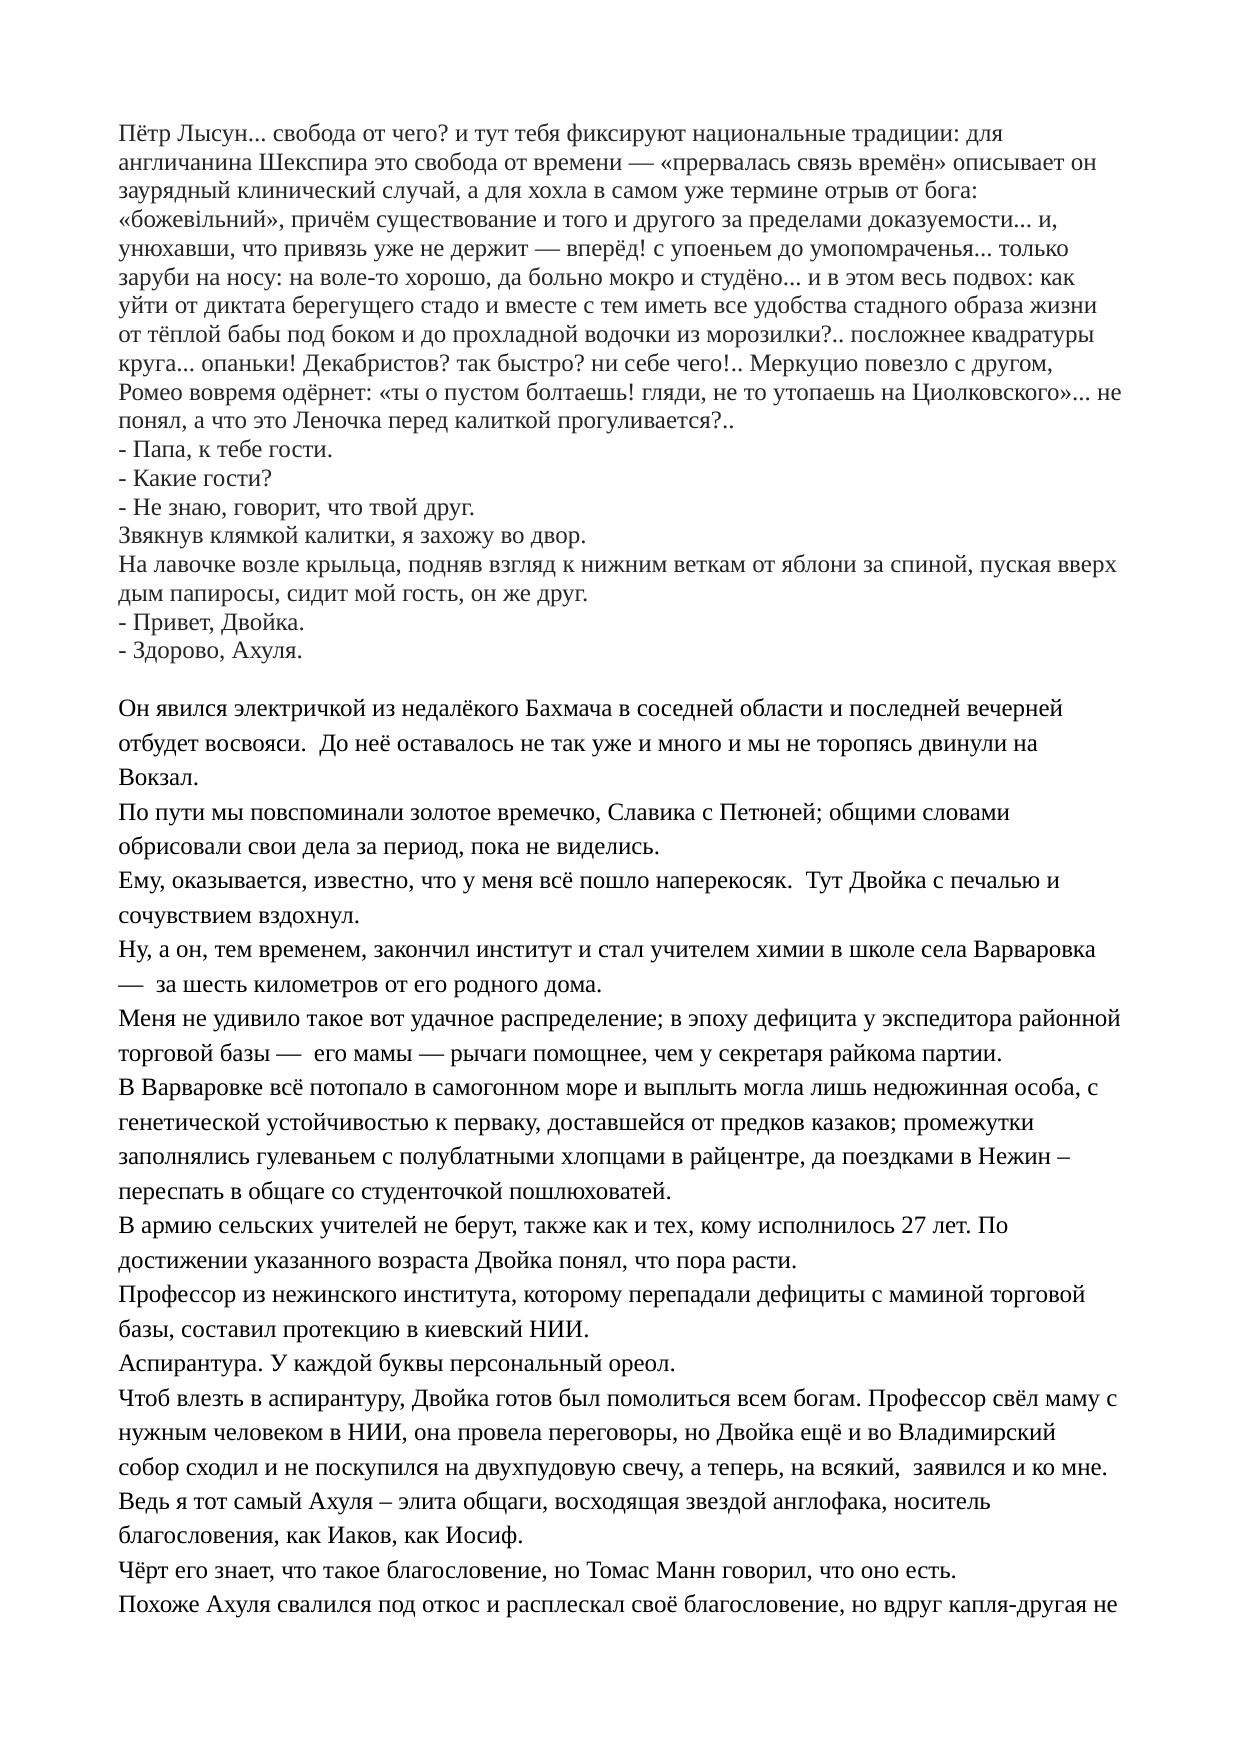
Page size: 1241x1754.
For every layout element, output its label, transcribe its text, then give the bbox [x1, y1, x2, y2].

text - Не знаю, говорит, что твой друг. [118, 492, 1122, 521]
text Пётр Лысун... свобода от чего? и тут тебя фиксируют национальные традиции: для англичанина Шекспира это свобода от времени — «прервалась связь времён» описывает он заурядный клинический случай, а для хохла в самом уже термине отрыв от бога: «божевiльний», причём существование и того и другого за пределами доказуемости... и, унюхавши, что привязь уже не держит — вперёд! с упоеньем до умопомраченья... только заруби на носу: на воле-то хорошо, да больно мокро и студёно... и в этом весь подвох: как уйти от диктата берегущего стадо и вместе с тем иметь все удобства стадного образа жизни от тёплой бабы под боком и до прохладной водочки из морозилки?.. посложнее квадратуры круга... опаньки! Декабристов? так быстро? ни себе чего!.. Меркуцио повезло с другом, Ромео вовремя одёрнет: «ты о пустом болтаешь! гляди, не то утопаешь на Циолковского»... не понял, а что это Леночка перед калиткой прогуливается?.. [118, 118, 1122, 434]
text - Здорово, Ахуля. [118, 636, 1122, 664]
text В Варваровке всё потопало в самогонном море и выплыть могла лишь недюжинная особа, с генетической устойчивостью к перваку, доставшейся от предков казаков; промежутки заполнялись гулеваньем с полублатными хлопцами в райцентре, да поездками в Нежин – переспать в общаге со студенточкой пошлюховатей. [118, 1072, 1122, 1204]
text Ему, оказывается, известно, что у меня всё пошло наперекосяк. Тут Двойка с печалью и сочувствием вздохнул. [118, 866, 1122, 929]
text Профессор из нежинского института, которому перепадали дефициты с маминой торговой базы, составил протекцию в киевский НИИ. [118, 1279, 1122, 1342]
text В армию сельских учителей не берут, также как и тех, кому исполнилось 27 лет. По достижении указанного возраста Двойка понял, что пора расти. [118, 1210, 1122, 1273]
text Ну, а он, тем временем, закончил институт и стал учителем химии в школе села Варваровка — за шесть километров от его родного дома. [118, 934, 1122, 998]
text По пути мы повспоминали золотое времечко, Славика с Петюней; общими словами обрисовали свои дела за период, пока не виделись. [118, 797, 1122, 860]
text На лавочке возле крыльца, подняв взгляд к нижним веткам от яблони за спиной, пуская вверх дым папиросы, сидит мой гость, он же друг. [118, 549, 1122, 607]
text Аспирантура. У каждой буквы персональный ореол. [118, 1348, 1122, 1377]
text Чёрт его знает, что такое благословение, но Томас Манн говорил, что оно есть. [118, 1555, 1122, 1584]
text Звякнув клямкой калитки, я захожу во двор. [118, 521, 1122, 549]
text - Привет, Двойка. [118, 607, 1122, 636]
text - Какие гости? [118, 463, 1122, 492]
text - Папа, к тебе гости. [118, 434, 1122, 463]
text Меня не удивило такое вот удачное распределение; в эпоху дефицита у экспедитора районной торговой базы — его мамы — рычаги помощнее, чем у секретаря райкома партии. [118, 1003, 1122, 1067]
text Похоже Ахуля свалился под откос и расплескал своё благословение, но вдруг капля-другая не [118, 1589, 1122, 1618]
text Он явился электричкой из недалёкого Бахмача в соседней области и последней вечерней отбудет восвояси. До неё оставалось не так уже и много и мы не торопясь двинули на Вокзал. [118, 693, 1122, 791]
text Чтоб влезть в аспирантуру, Двойка готов был помолиться всем богам. Профессор свёл маму с нужным человеком в НИИ, она провела переговоры, но Двойка ещё и во Владимирский собор сходил и не поскупился на двухпудовую свечу, а теперь, на всякий, заявился и ко мне. Ведь я тот самый Ахуля – элита общаги, восходящая звездой англофака, носитель благословения, как Иаков, как Иосиф. [118, 1383, 1122, 1549]
